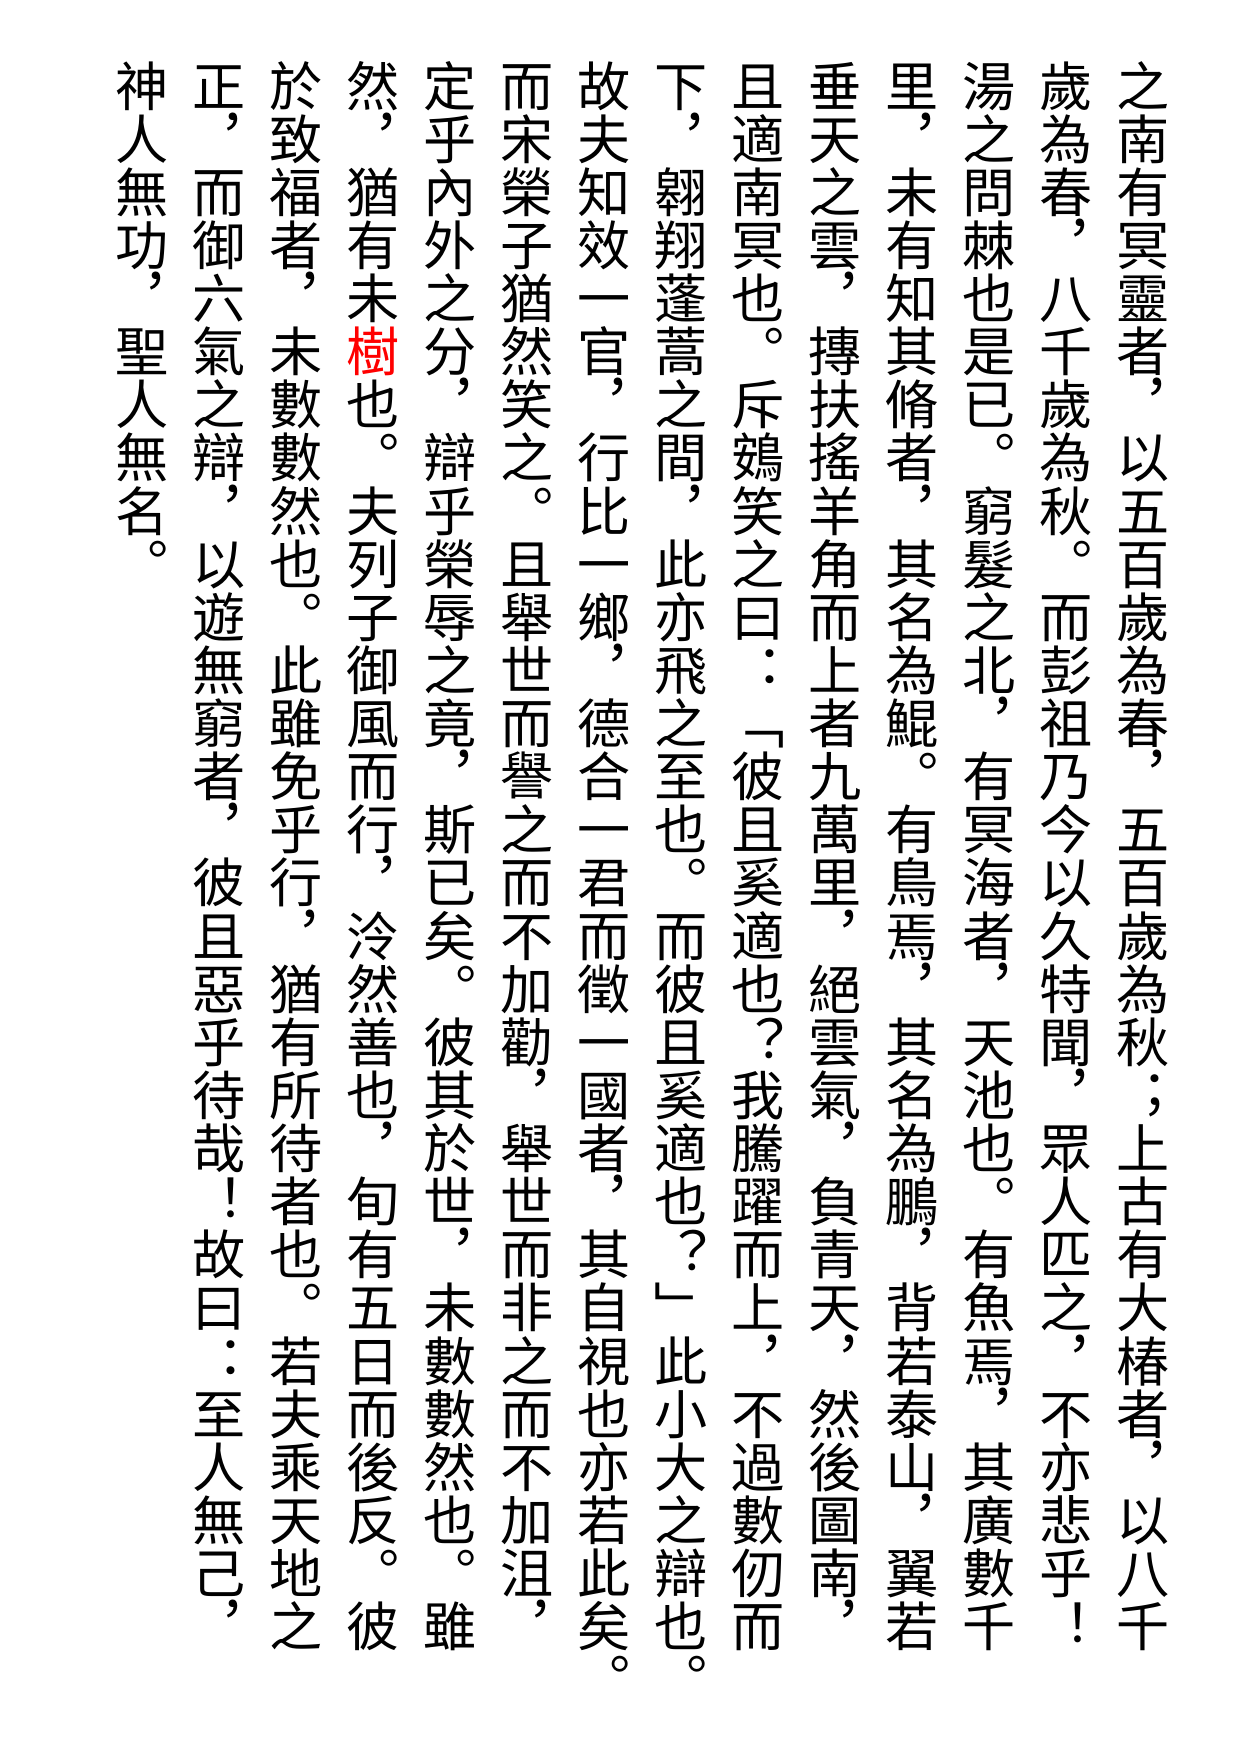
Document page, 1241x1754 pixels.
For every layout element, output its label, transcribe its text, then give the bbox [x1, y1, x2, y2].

text 故夫知效一官，行比一鄉，德合一君而徵一國者，其自視也亦若此矣。而宋榮子猶然笑之。且舉世而譽之而不加勸，舉世而非之而不加沮，定乎內外之分，辯乎榮辱之竟，斯已矣。彼其於世，未數數然也。雖然，猶有未樹也。夫列子御風而行，泠然善也，旬有五日而後反。彼於致福者，未數數然也。此雖免乎行，猶有所待者也。若夫乘天地之正，而御六氣之辯，以遊無窮者，彼且惡乎待哉！故曰：至人無己，神人無功，聖人無名。 [103, 59, 642, 1695]
text 北冥有魚，其名為鯤。鯤之大，不知其幾千里也。化而為鳥，其名為鵬。鵬之背，不知其幾千里也；怒而飛，其翼若垂天之雲。是鳥也，海運則將徙於南冥。南冥者，天池也。齊諧者，志怪者也。諧之言曰：「鵬之徙於南冥也，水擊三千里，摶扶搖而上者九萬里，去以六月息者也。」野馬也，塵埃也，生物之以息相吹也。天之蒼蒼，其正色邪？其遠而無所至極邪？其視下也亦若是，則已矣。且夫水之積也不厚，則負大舟也無力。覆杯水於坳堂之上，則芥為之舟，置杯焉則膠，水淺而舟大也。風之積也不厚，則其負大翼也無力。故九萬里則風斯在下矣，而後乃今培風；背負青天而莫之夭閼者，而後乃今將圖南。蜩與學鳩笑之曰：「我決起而飛，槍榆、枋，時則不至而控於地而已矣，奚以之九萬里而南為？」適莽蒼者三湌而反，腹猶果然；適百里者宿舂糧；適千里者三月聚糧。之二蟲又何知！小知不及大知，小年不及大年。奚以知其然也？朝菌不知晦朔，蟪蛄不知春秋，此小年也。楚之南有冥靈者，以五百歲為春，五百歲為秋；上古有大椿者，以八千歲為春，八千歲為秋。而彭祖乃今以久特聞，眾人匹之，不亦悲乎！ [1027, 59, 1181, 1695]
text 湯之問棘也是已。窮髮之北，有冥海者，天池也。有魚焉，其廣數千里，未有知其脩者，其名為鯤。有鳥焉，其名為鵬，背若泰山，翼若垂天之雲，摶扶搖羊角而上者九萬里，絕雲氣，負青天，然後圖南，且適南冥也。斥鴳笑之曰：「彼且奚適也？我騰躍而上，不過數仞而下，翱翔蓬蒿之間，此亦飛之至也。而彼且奚適也？」此小大之辯也。 [642, 59, 1027, 1695]
